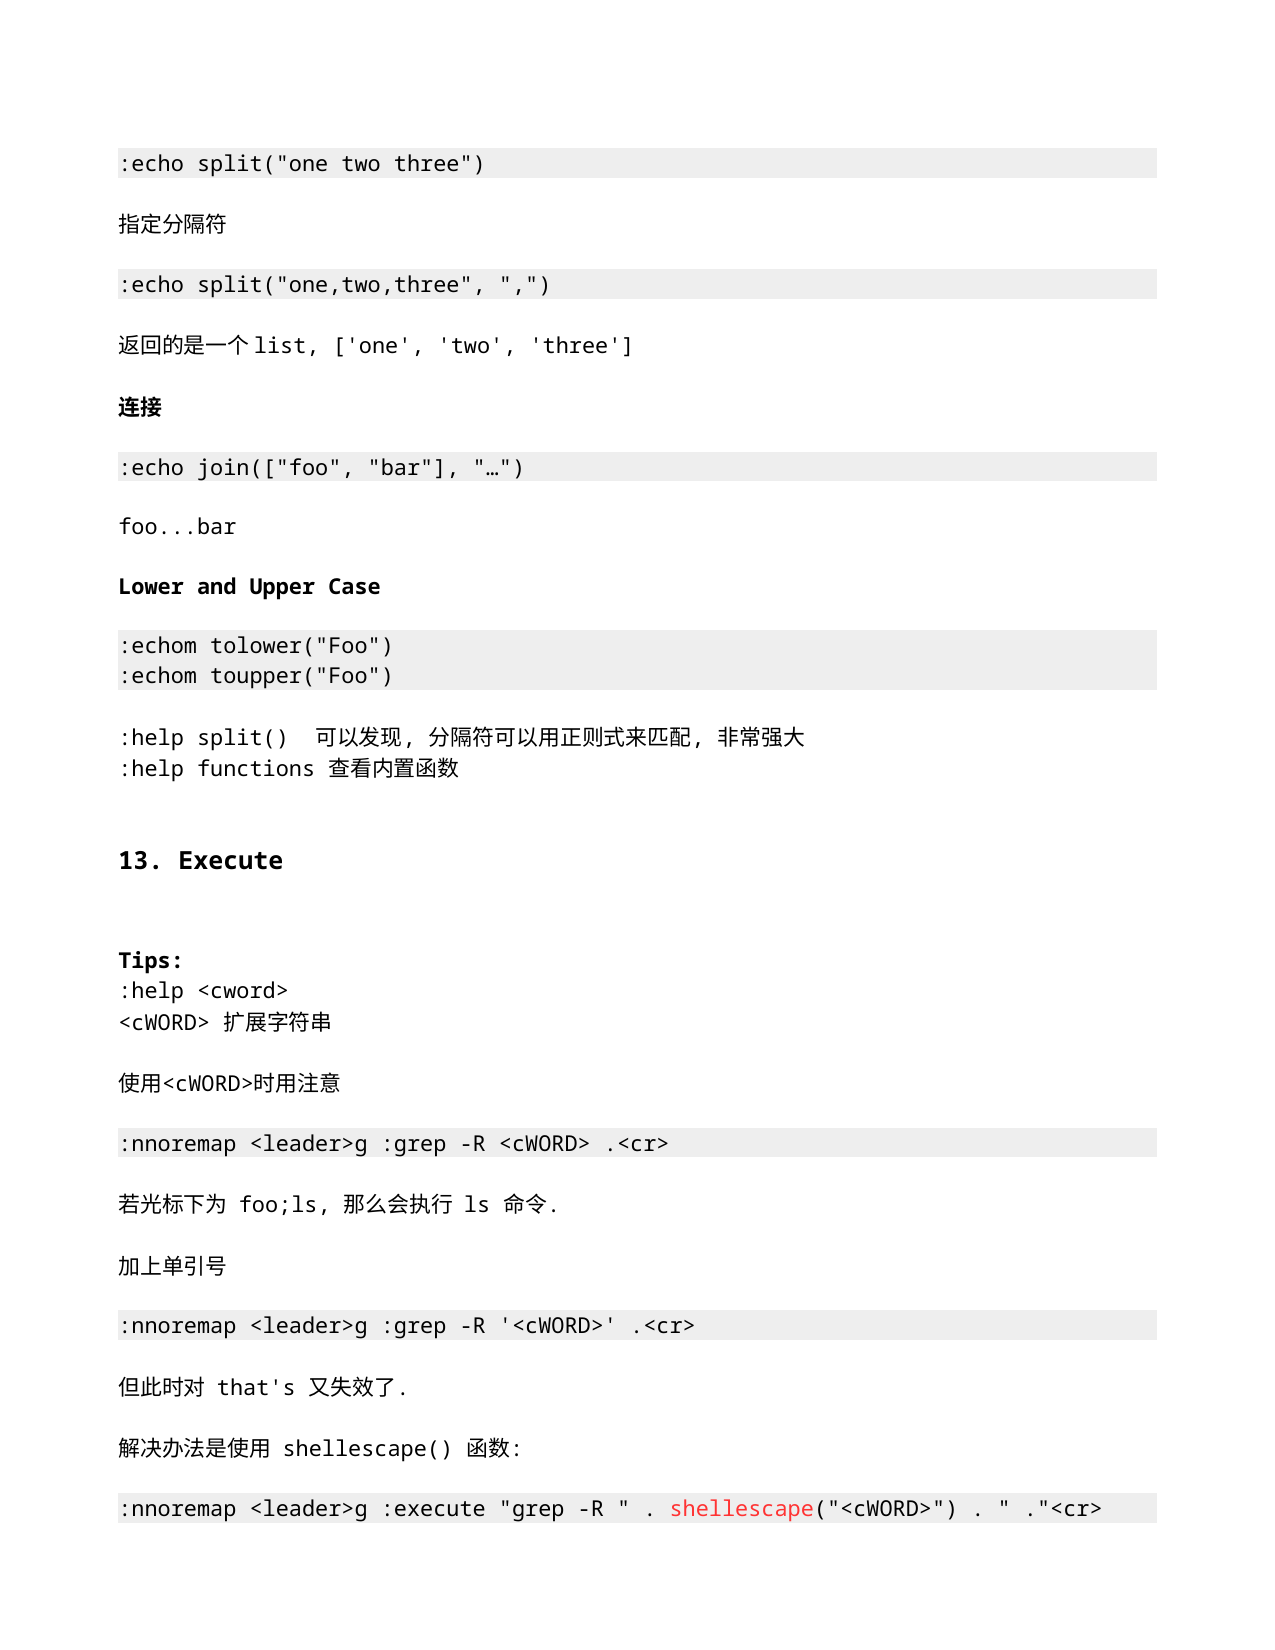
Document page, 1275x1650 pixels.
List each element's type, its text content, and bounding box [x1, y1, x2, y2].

text :help split() 可以发现, 分隔符可以用正则式来匹配, 非常强大 [118, 720, 1157, 751]
text Tips: [118, 945, 1157, 975]
text :echo join(["foo", "bar"], "…") [118, 452, 1157, 481]
text :nnoremap <leader>g :grep -R <cWORD> .<cr> [118, 1128, 1157, 1157]
text <cWORD> 扩展字符串 [118, 1004, 1157, 1036]
text 但此时对 that's 又失效了. [118, 1370, 1157, 1402]
text 若光标下为 foo;ls, 那么会执行 ls 命令. [118, 1187, 1157, 1219]
text 连接 [118, 390, 1157, 422]
text :help functions 查看内置函数 [118, 751, 1157, 783]
text 加上单引号 [118, 1249, 1157, 1281]
text 13. Execute [118, 843, 1157, 877]
text :echom tolower("Foo") [118, 630, 1157, 660]
text 返回的是一个list, ['one', 'two', 'three'] [118, 328, 1157, 360]
text :help <cword> [118, 975, 1157, 1004]
text :nnoremap <leader>g :grep -R '<cWORD>' .<cr> [118, 1310, 1157, 1340]
text :echom toupper("Foo") [118, 660, 1157, 690]
text foo...bar [118, 511, 1157, 541]
text 指定分隔符 [118, 207, 1157, 239]
text Lower and Upper Case [118, 571, 1157, 601]
text :nnoremap <leader>g :execute "grep -R " . shellescape("<cWORD>") . " ."<cr> [118, 1493, 1157, 1523]
text :echo split("one two three") [118, 148, 1157, 178]
text 使用<cWORD>时用注意 [118, 1066, 1157, 1098]
text :echo split("one,two,three", ",") [118, 269, 1157, 299]
text 解决办法是使用 shellescape() 函数: [118, 1431, 1157, 1463]
